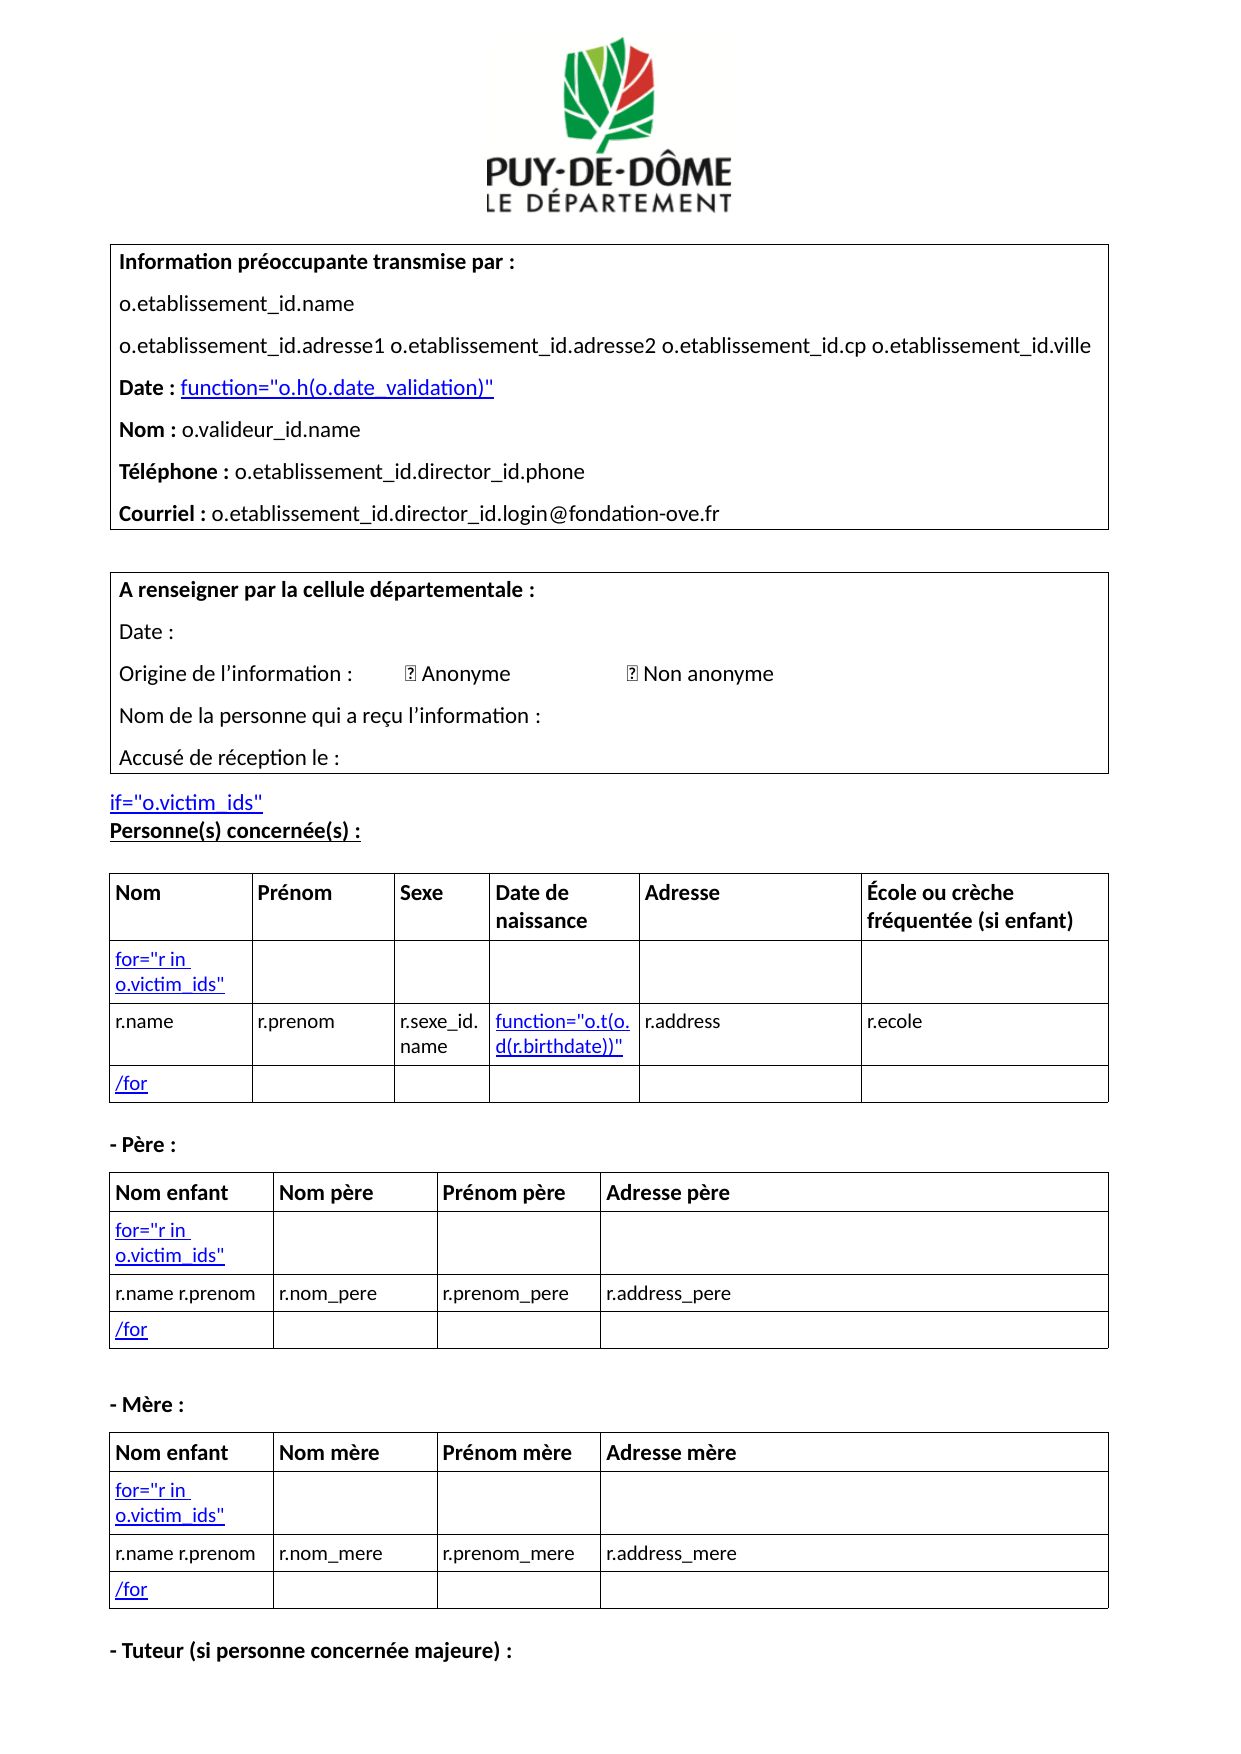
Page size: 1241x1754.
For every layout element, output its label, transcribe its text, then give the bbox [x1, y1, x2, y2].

text o.etablissement_id.name [111, 286, 1108, 317]
table_cell r.sexe_id.name [395, 1004, 489, 1065]
table_header Sexe [395, 874, 489, 940]
text Date : [111, 614, 1108, 645]
table_header Nom enfant [110, 1173, 273, 1211]
text Nom : o.valideur_id.name [111, 412, 1108, 443]
text - Tuteur (si personne concernée majeure) : [109, 1636, 1109, 1664]
text Courriel : o.etablissement_id.director_id.login@fondation-ove.fr [111, 496, 1108, 529]
table_cell r.address_pere [601, 1275, 1108, 1311]
table_header Adresse mère [601, 1433, 1108, 1471]
table_cell r.name r.prenom [110, 1275, 273, 1311]
text - Père : [109, 1130, 1109, 1158]
table_cell [274, 1312, 437, 1348]
table_cell r.address_mere [601, 1535, 1108, 1571]
table_cell [395, 1066, 489, 1102]
table_cell r.ecole [862, 1004, 1108, 1065]
table_cell function="o.t(o.d(r.birthdate))" [490, 1004, 639, 1065]
table_cell [862, 941, 1108, 1002]
table_cell [395, 941, 489, 1002]
text Origine de l’information :  Anonyme  Non anonyme [111, 656, 1108, 687]
table_header École ou crèche fréquentée (si enfant) [862, 874, 1108, 940]
table_header Prénom [253, 874, 394, 940]
table_cell [640, 941, 861, 1002]
text A renseigner par la cellule départementale : [111, 573, 1108, 603]
table_cell r.address [640, 1004, 861, 1065]
table_cell [601, 1212, 1108, 1274]
table_cell [862, 1066, 1108, 1102]
table_header Nom père [274, 1173, 437, 1211]
table_header Adresse père [601, 1173, 1108, 1211]
table_cell r.prenom [253, 1004, 394, 1065]
table_cell r.prenom_pere [438, 1275, 600, 1311]
table_cell [490, 1066, 639, 1102]
text Téléphone : o.etablissement_id.director_id.phone [111, 454, 1108, 485]
text Information préoccupante transmise par : [111, 245, 1108, 275]
table_cell for="r in o.victim_ids" [110, 1212, 273, 1274]
table_cell [601, 1572, 1108, 1608]
text o.etablissement_id.adresse1 o.etablissement_id.adresse2 o.etablissement_id.cp o.etablissement_id.ville [111, 328, 1108, 359]
table_cell [274, 1572, 437, 1608]
table_cell [253, 941, 394, 1002]
picture [487, 37, 732, 213]
table_cell [274, 1472, 437, 1534]
table_cell [438, 1572, 600, 1608]
table_cell [601, 1312, 1108, 1348]
table_cell [253, 1066, 394, 1102]
table_cell /for [110, 1572, 273, 1608]
table_header Adresse [640, 874, 861, 940]
table_cell [438, 1472, 600, 1534]
table_header Date de naissance [490, 874, 639, 940]
table_cell [490, 941, 639, 1002]
table_cell r.nom_mere [274, 1535, 437, 1571]
table_cell for="r in o.victim_ids" [110, 941, 252, 1002]
table_header Prénom mère [438, 1433, 600, 1471]
text Accusé de réception le : [111, 740, 1108, 773]
table_cell /for [110, 1066, 252, 1102]
table_cell for="r in o.victim_ids" [110, 1472, 273, 1534]
table_cell /for [110, 1312, 273, 1348]
table_cell r.name [110, 1004, 252, 1065]
table_cell [640, 1066, 861, 1102]
table_cell [438, 1312, 600, 1348]
table_cell [438, 1212, 600, 1274]
table_header Nom enfant [110, 1433, 273, 1471]
table_cell [601, 1472, 1108, 1534]
text Date : function="o.h(o.date_validation)" [111, 370, 1108, 401]
table_header Nom [110, 874, 252, 940]
table_header Prénom père [438, 1173, 600, 1211]
table_cell r.nom_pere [274, 1275, 437, 1311]
text if="o.victim_ids" [109, 788, 1109, 816]
table_cell [274, 1212, 437, 1274]
table_cell r.prenom_mere [438, 1535, 600, 1571]
text Nom de la personne qui a reçu l’information : [111, 698, 1108, 729]
table_cell r.name r.prenom [110, 1535, 273, 1571]
text - Mère : [109, 1390, 1109, 1418]
table_header Nom mère [274, 1433, 437, 1471]
text Personne(s) concernée(s) : [109, 816, 1109, 844]
